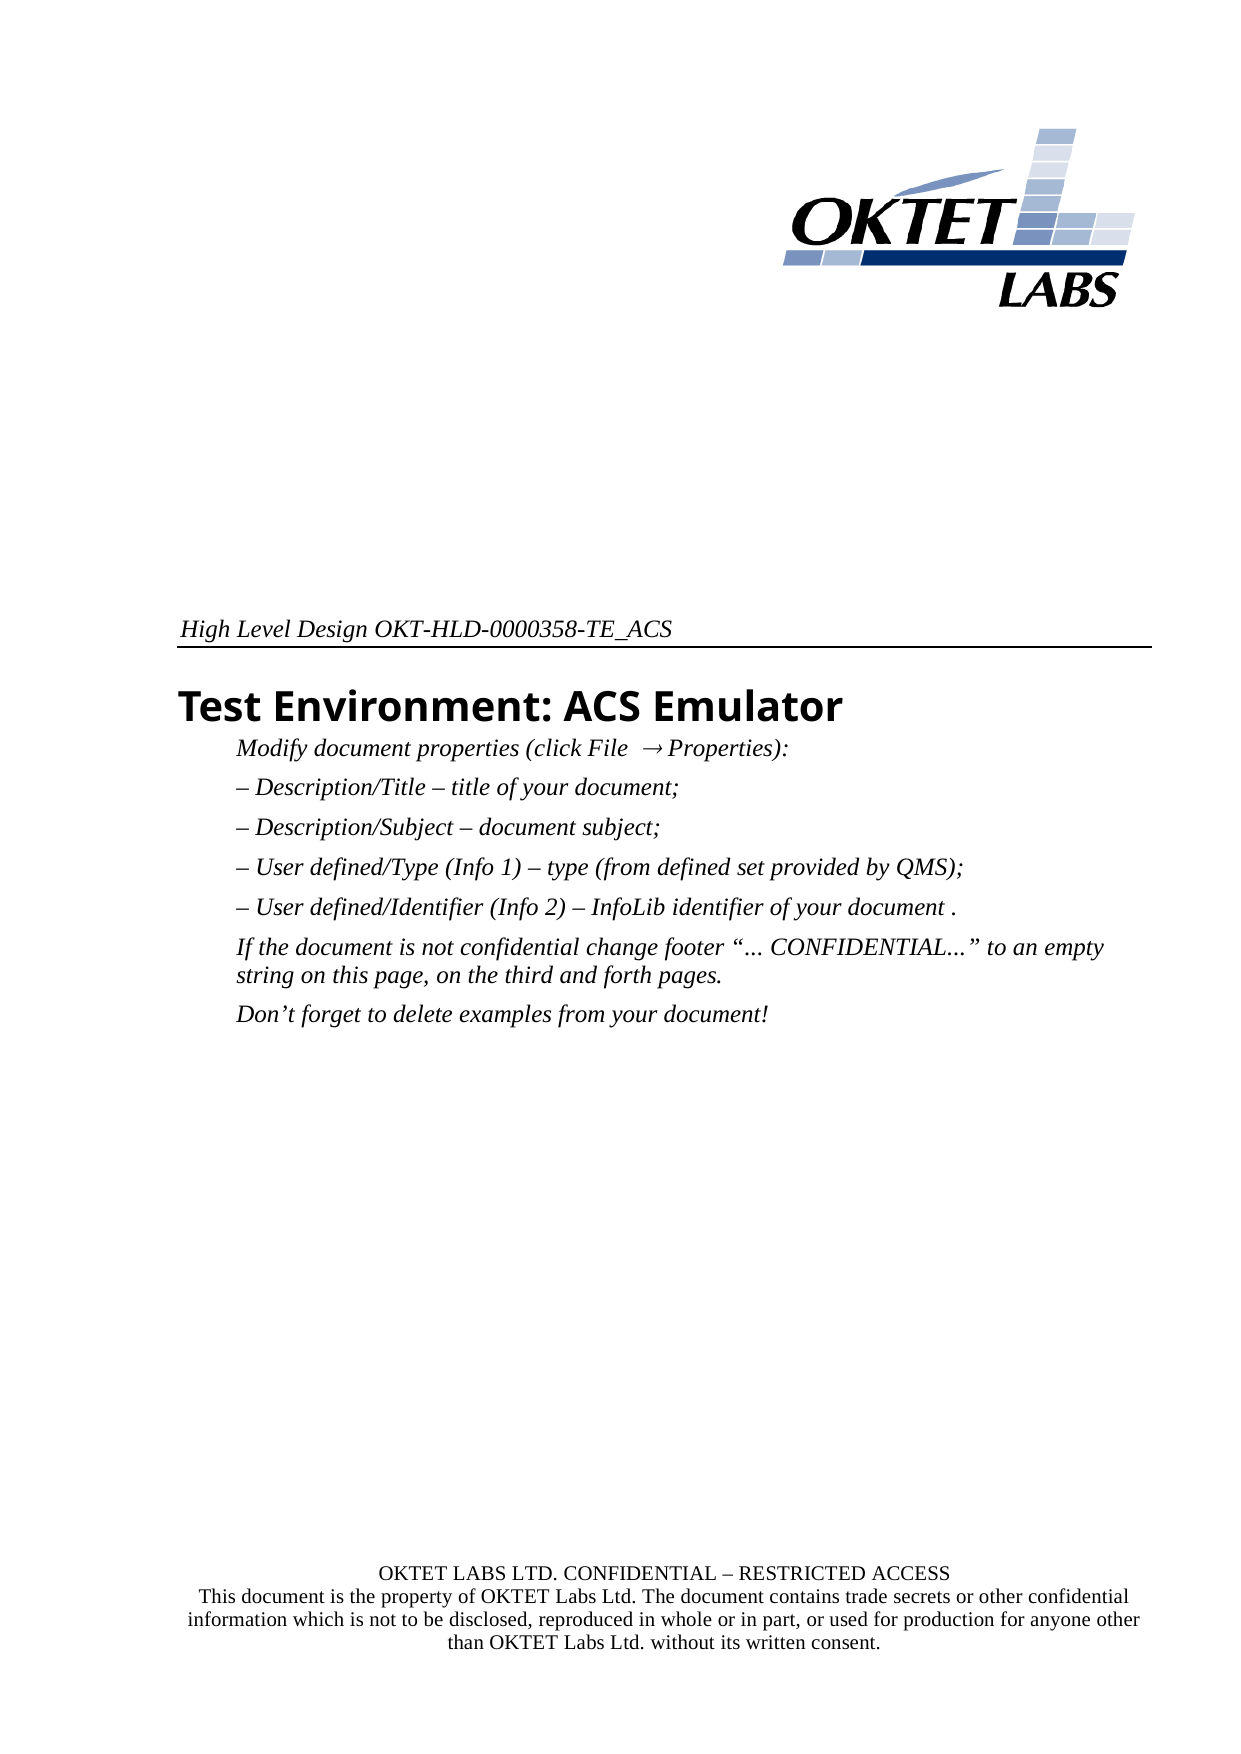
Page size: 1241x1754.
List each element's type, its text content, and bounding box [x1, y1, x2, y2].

table_cell Test Environment: ACS Emulator Modify document properties (click File  Properties): – Description/Title – title of your document; – Description/Subject – document subject; – User defined/Type (Info 1) – type (from defined set provided by QMS); – User defined/Identifier (Info 2) – InfoLib identifier of your document . If the document is not confidential change footer “... CONFIDENTIAL...” to an empty string on this page, on the third and forth pages. Don’t forget to delete examples from your document! [177, 648, 1152, 1068]
table_cell [177, 316, 1152, 612]
table_header [749, 118, 1152, 316]
table_header The variable OKT_ShowExplanations controls presence of template explanations in the document. Don't forget to set its value to FALSE(0) before saving of the document! Current value is equal to TRUE (double click to this field to modify variable value). [177, 118, 748, 316]
picture [781, 127, 1136, 308]
table_cell High Level Design OKT-HLD-0000358-TE_ACS [177, 612, 1152, 646]
